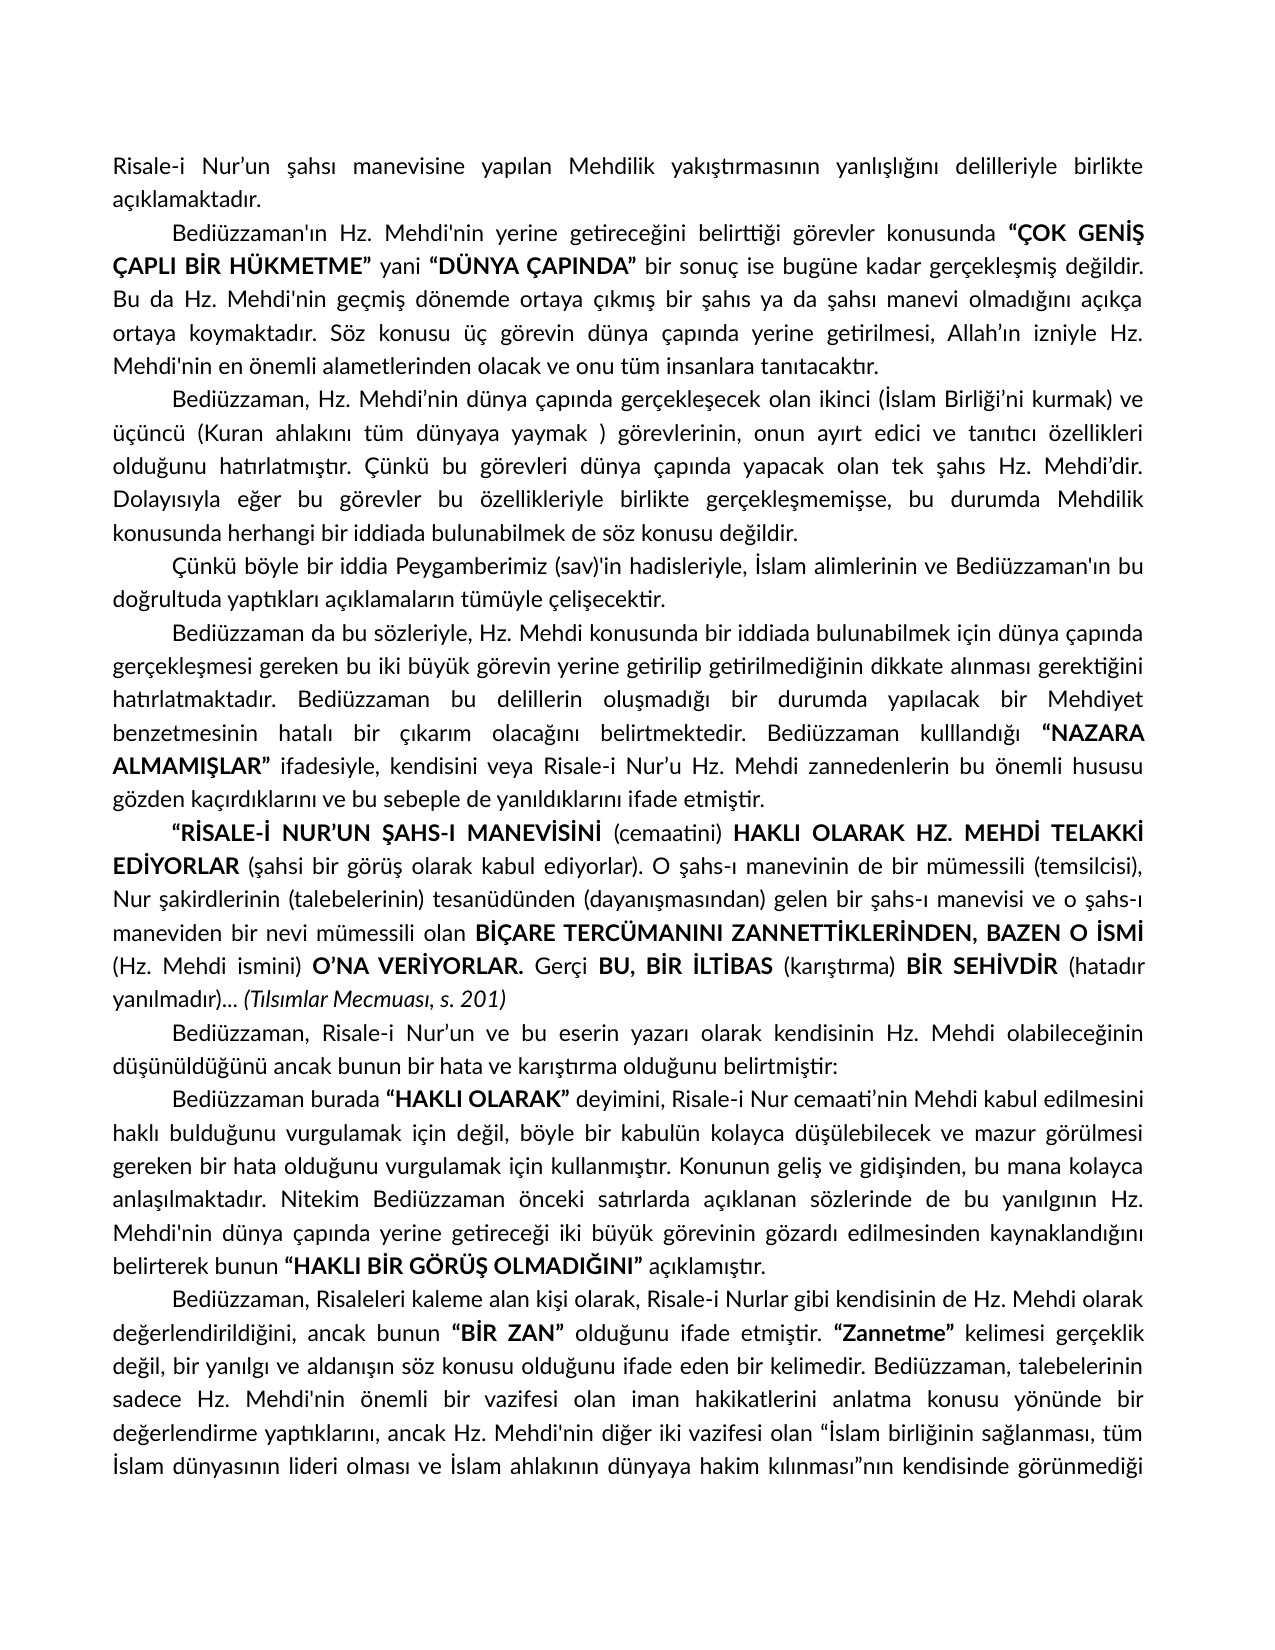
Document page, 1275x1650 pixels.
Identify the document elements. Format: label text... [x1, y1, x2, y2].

text Bediüzzaman da bu sözleriyle, Hz. Mehdi konusunda bir iddiada bulunabilmek için dünya çapında gerçekleşmesi gereken bu iki büyük görevin yerine getirilip getirilmediğinin dikkate alınması gerektiğini hatırlatmaktadır. Bediüzzaman bu delillerin oluşmadığı bir durumda yapılacak bir Mehdiyet benzetmesinin hatalı bir çıkarım olacağını belirtmektedir. Bediüzzaman kulllandığı “NAZARA ALMAMIŞLAR” ifadesiyle, kendisini veya Risale-i Nur’u Hz. Mehdi zannedenlerin bu önemli hususu gözden kaçırdıklarını ve bu sebeple de yanıldıklarını ifade etmiştir. [112, 614, 1145, 814]
text Çünkü böyle bir iddia Peygamberimiz (sav)'in hadisleriyle, İslam alimlerinin ve Bediüzzaman'ın bu doğrultuda yaptıkları açıklamaların tümüyle çelişecektir. [112, 548, 1145, 614]
text Bediüzzaman, Hz. Mehdi’nin dünya çapında gerçekleşecek olan ikinci (İslam Birliği’ni kurmak) ve üçüncü (Kuran ahlakını tüm dünyaya yaymak ) görevlerinin, onun ayırt edici ve tanıtıcı özellikleri olduğunu hatırlatmıştır. Çünkü bu görevleri dünya çapında yapacak olan tek şahıs Hz. Mehdi’dir. Dolayısıyla eğer bu görevler bu özellikleriyle birlikte gerçekleşmemişse, bu durumda Mehdilik konusunda herhangi bir iddiada bulunabilmek de söz konusu değildir. [112, 381, 1145, 548]
text Bediüzzaman, Risaleleri kaleme alan kişi olarak, Risale-i Nurlar gibi kendisinin de Hz. Mehdi olarak değerlendirildiğini, ancak bunun “BİR ZAN” olduğunu ifade etmiştir. “Zannetme” kelimesi gerçeklik değil, bir yanılgı ve aldanışın söz konusu olduğunu ifade eden bir kelimedir. Bediüzzaman, talebelerinin sadece Hz. Mehdi'nin önemli bir vazifesi olan iman hakikatlerini anlatma konusu yönünde bir değerlendirme yaptıklarını, ancak Hz. Mehdi'nin diğer iki vazifesi olan “İslam birliğinin sağlanması, tüm İslam dünyasının lideri olması ve İslam ahlakının dünyaya hakim kılınması”nın kendisinde görünmediği [112, 1281, 1145, 1481]
text Bediüzzaman'ın Hz. Mehdi'nin yerine getireceğini belirttiği görevler konusunda “ÇOK GENİŞ ÇAPLI BİR HÜKMETME” yani “DÜNYA ÇAPINDA” bir sonuç ise bugüne kadar gerçekleşmiş değildir. Bu da Hz. Mehdi'nin geçmiş dönemde ortaya çıkmış bir şahıs ya da şahsı manevi olmadığını açıkça ortaya koymaktadır. Söz konusu üç görevin dünya çapında yerine getirilmesi, Allah’ın izniyle Hz. Mehdi'nin en önemli alametlerinden olacak ve onu tüm insanlara tanıtacaktır. [112, 214, 1145, 381]
text “RİSALE-İ NUR’UN ŞAHS-I MANEVİSİNİ (cemaatini) HAKLI OLARAK HZ. MEHDİ TELAKKİ EDİYORLAR (şahsi bir görüş olarak kabul ediyorlar). O şahs-ı manevinin de bir mümessili (temsilcisi), Nur şakirdlerinin (talebelerinin) tesanüdünden (dayanışmasından) gelen bir şahs-ı manevisi ve o şahs-ı maneviden bir nevi mümessili olan BİÇARE TERCÜMANINI ZANNETTİKLERİNDEN, BAZEN O İSMİ (Hz. Mehdi ismini) O’NA VERİYORLAR. Gerçi BU, BİR İLTİBAS (karıştırma) BİR SEHİVDİR (hatadır yanılmadır)... (Tılsımlar Mecmuası, s. 201) [112, 814, 1145, 1014]
text Risale-i Nur’un şahsı manevisine yapılan Mehdilik yakıştırmasının yanlışlığını delilleriyle birlikte açıklamaktadır. [112, 148, 1145, 214]
text Bediüzzaman, Risale-i Nur’un ve bu eserin yazarı olarak kendisinin Hz. Mehdi olabileceğinin düşünüldüğünü ancak bunun bir hata ve karıştırma olduğunu belirtmiştir: [112, 1014, 1145, 1081]
text Bediüzzaman burada “HAKLI OLARAK” deyimini, Risale-i Nur cemaati’nin Mehdi kabul edilmesini haklı bulduğunu vurgulamak için değil, böyle bir kabulün kolayca düşülebilecek ve mazur görülmesi gereken bir hata olduğunu vurgulamak için kullanmıştır. Konunun geliş ve gidişinden, bu mana kolayca anlaşılmaktadır. Nitekim Bediüzzaman önceki satırlarda açıklanan sözlerinde de bu yanılgının Hz. Mehdi'nin dünya çapında yerine getireceği iki büyük görevinin gözardı edilmesinden kaynaklandığını belirterek bunun “HAKLI BİR GÖRÜŞ OLMADIĞINI” açıklamıştır. [112, 1081, 1145, 1281]
